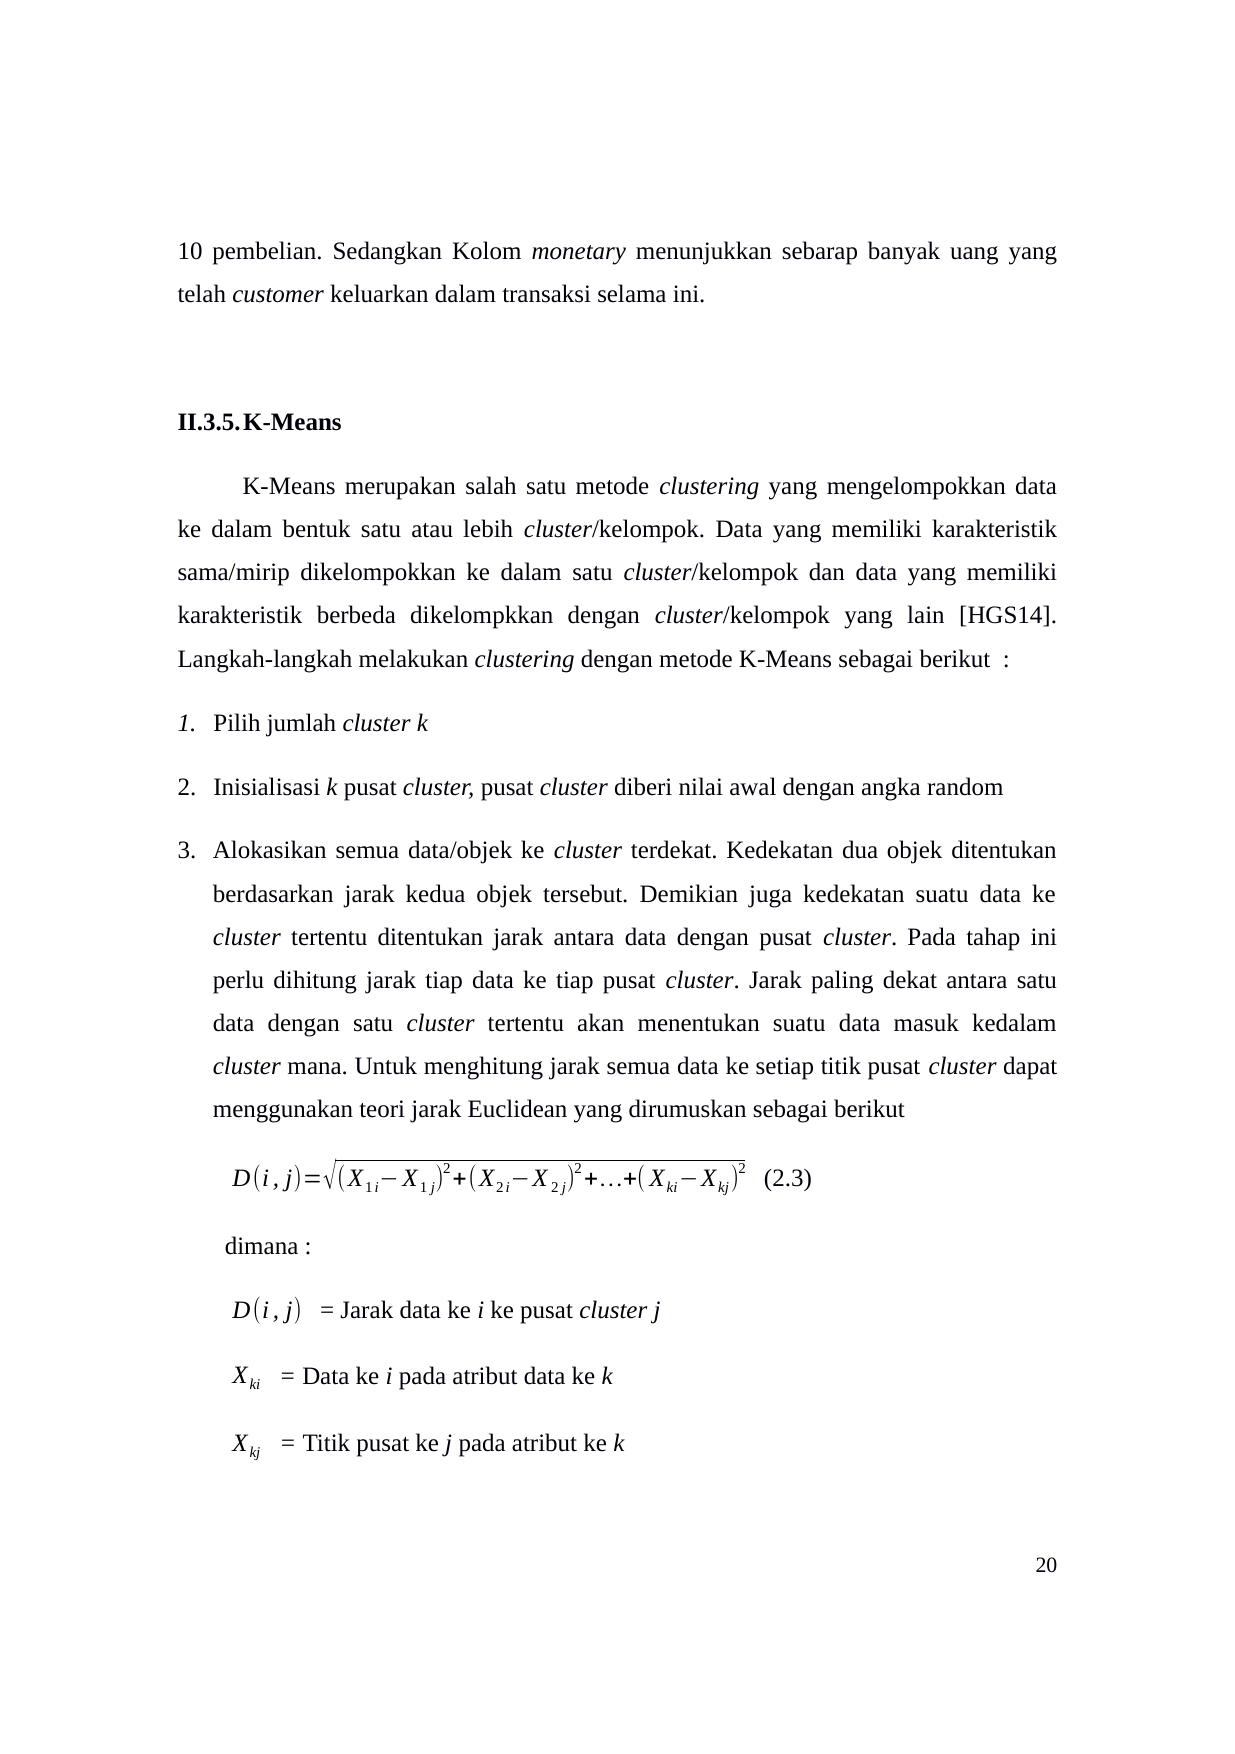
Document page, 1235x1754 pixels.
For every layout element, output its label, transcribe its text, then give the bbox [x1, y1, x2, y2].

text = Data ke i pada atribut data ke k [213, 1361, 1057, 1393]
text = Titik pusat ke j pada atribut ke k [213, 1428, 1057, 1461]
text dimana : [224, 1231, 1057, 1260]
list Pilih jumlah cluster k [177, 708, 1057, 736]
text = Jarak data ke i ke pusat cluster j [213, 1295, 1057, 1326]
text 10 pembelian. Sedangkan Kolom monetary menunjukkan sebarap banyak uang yang telah customer keluarkan dalam transaksi selama ini. [177, 236, 1057, 308]
text (2.3) [213, 1158, 1057, 1196]
text K-Means merupakan salah satu metode clustering yang mengelompokkan data ke dalam bentuk satu atau lebih cluster/kelompok. Data yang memiliki karakteristik sama/mirip dikelompokkan ke dalam satu cluster/kelompok dan data yang memiliki karakteristik berbeda dikelompkkan dengan cluster/kelompok yang lain [HGS14]. Langkah-langkah melakukan clustering dengan metode K-Means sebagai berikut : [177, 471, 1057, 672]
subtitle K-Means [177, 407, 1057, 436]
list Inisialisasi k pusat cluster, pusat cluster diberi nilai awal dengan angka random [177, 772, 1057, 800]
list Alokasikan semua data/objek ke cluster terdekat. Kedekatan dua objek ditentukan berdasarkan jarak kedua objek tersebut. Demikian juga kedekatan suatu data ke cluster tertentu ditentukan jarak antara data dengan pusat cluster. Pada tahap ini perlu dihitung jarak tiap data ke tiap pusat cluster. Jarak paling dekat antara satu data dengan satu cluster tertentu akan menentukan suatu data masuk kedalam cluster mana. Untuk menghitung jarak semua data ke setiap titik pusat cluster dapat menggunakan teori jarak Euclidean yang dirumuskan sebagai berikut [177, 836, 1057, 1123]
